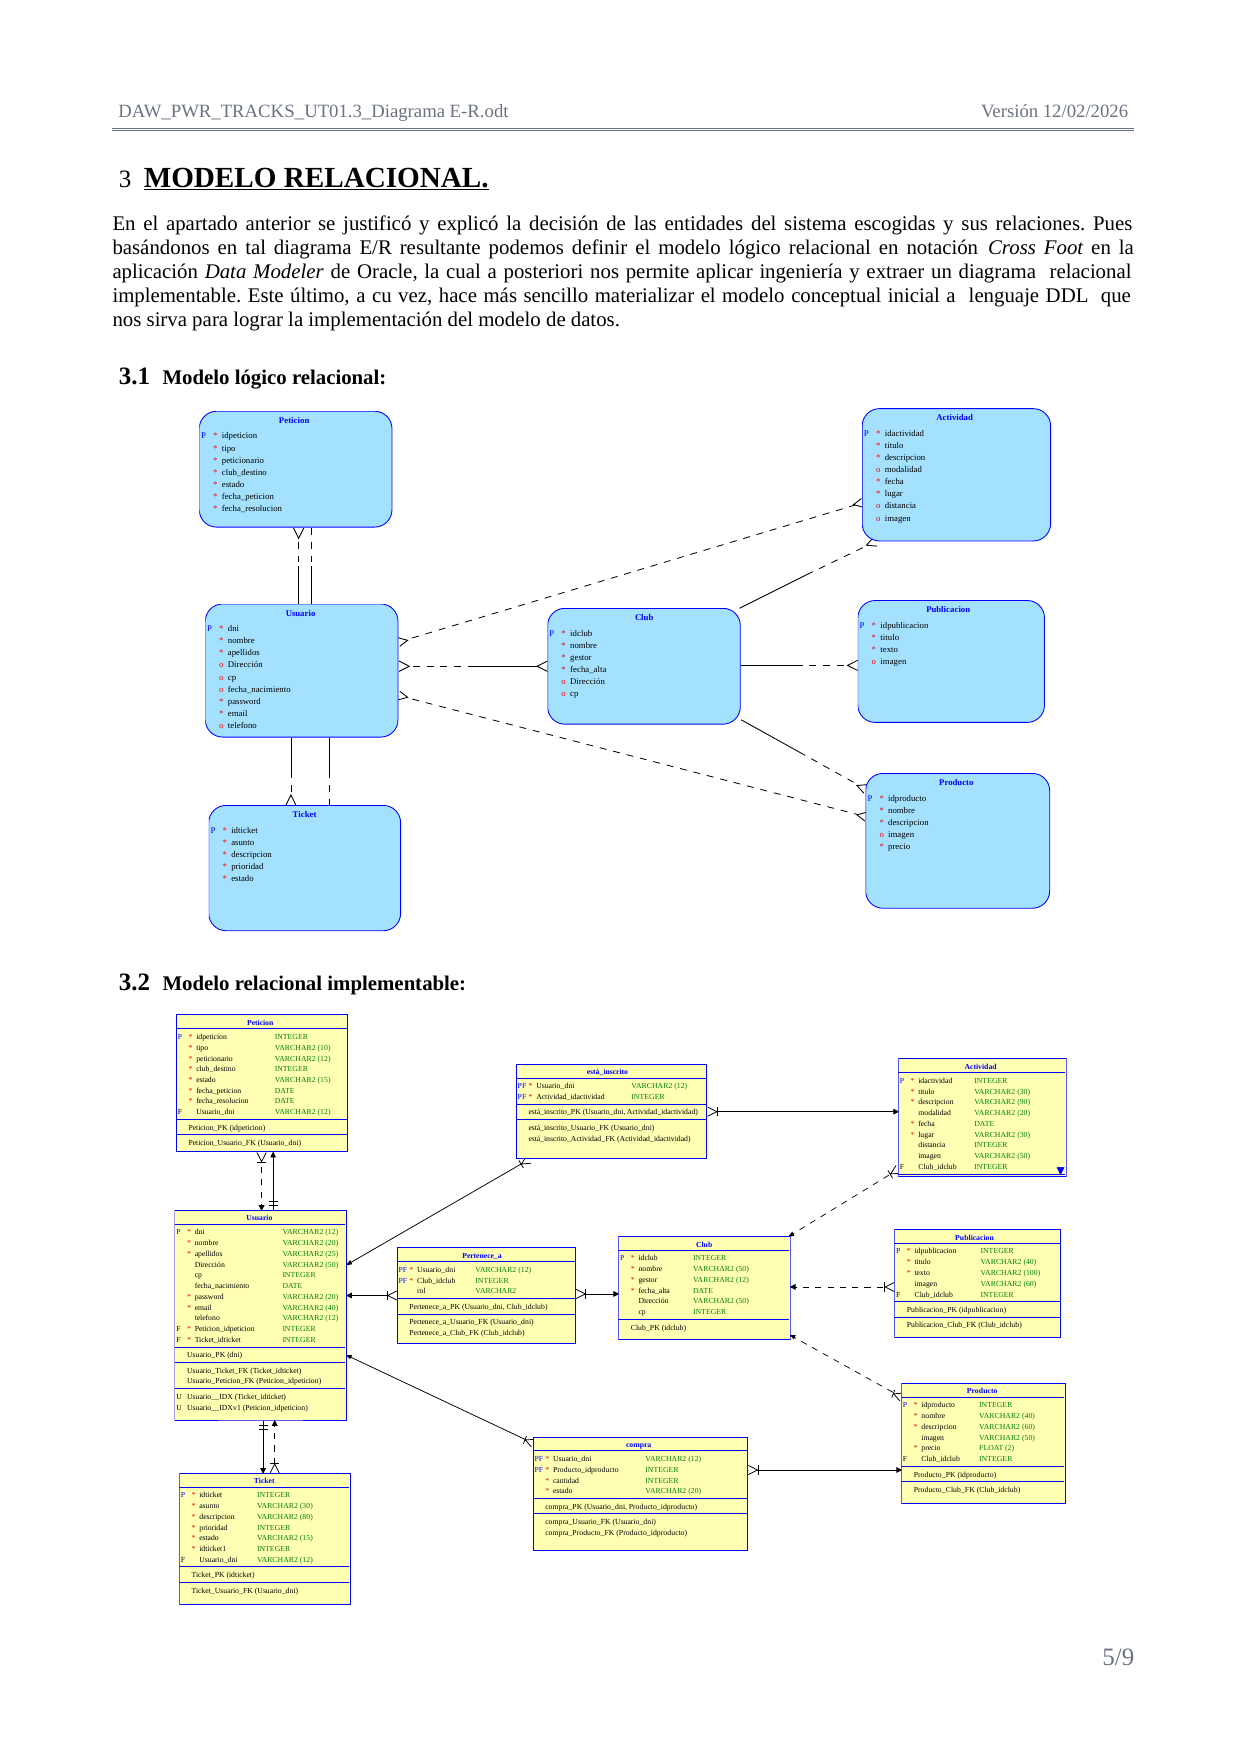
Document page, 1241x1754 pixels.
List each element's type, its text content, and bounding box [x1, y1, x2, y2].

list Modelo relacional implementable: [112, 967, 1134, 995]
list MODELO RELACIONAL. [112, 160, 1134, 193]
list En el apartado anterior se justificó y explicó la decisión de las entidades del sistema escogidas y sus relaciones. Pues basándonos en tal diagrama E/R resultante podemos definir el modelo lógico relacional en notación Cross Foot en la aplicación Data Modeler de Oracle, la cual a posteriori nos permite aplicar ingeniería y extraer un diagrama relacional implementable. Este último, a cu vez, hace más sencillo materializar el modelo conceptual inicial a lenguaje DDL que nos sirva para lograr la implementación del modelo de datos. [112, 211, 1134, 331]
list Modelo lógico relacional: [112, 361, 1134, 389]
